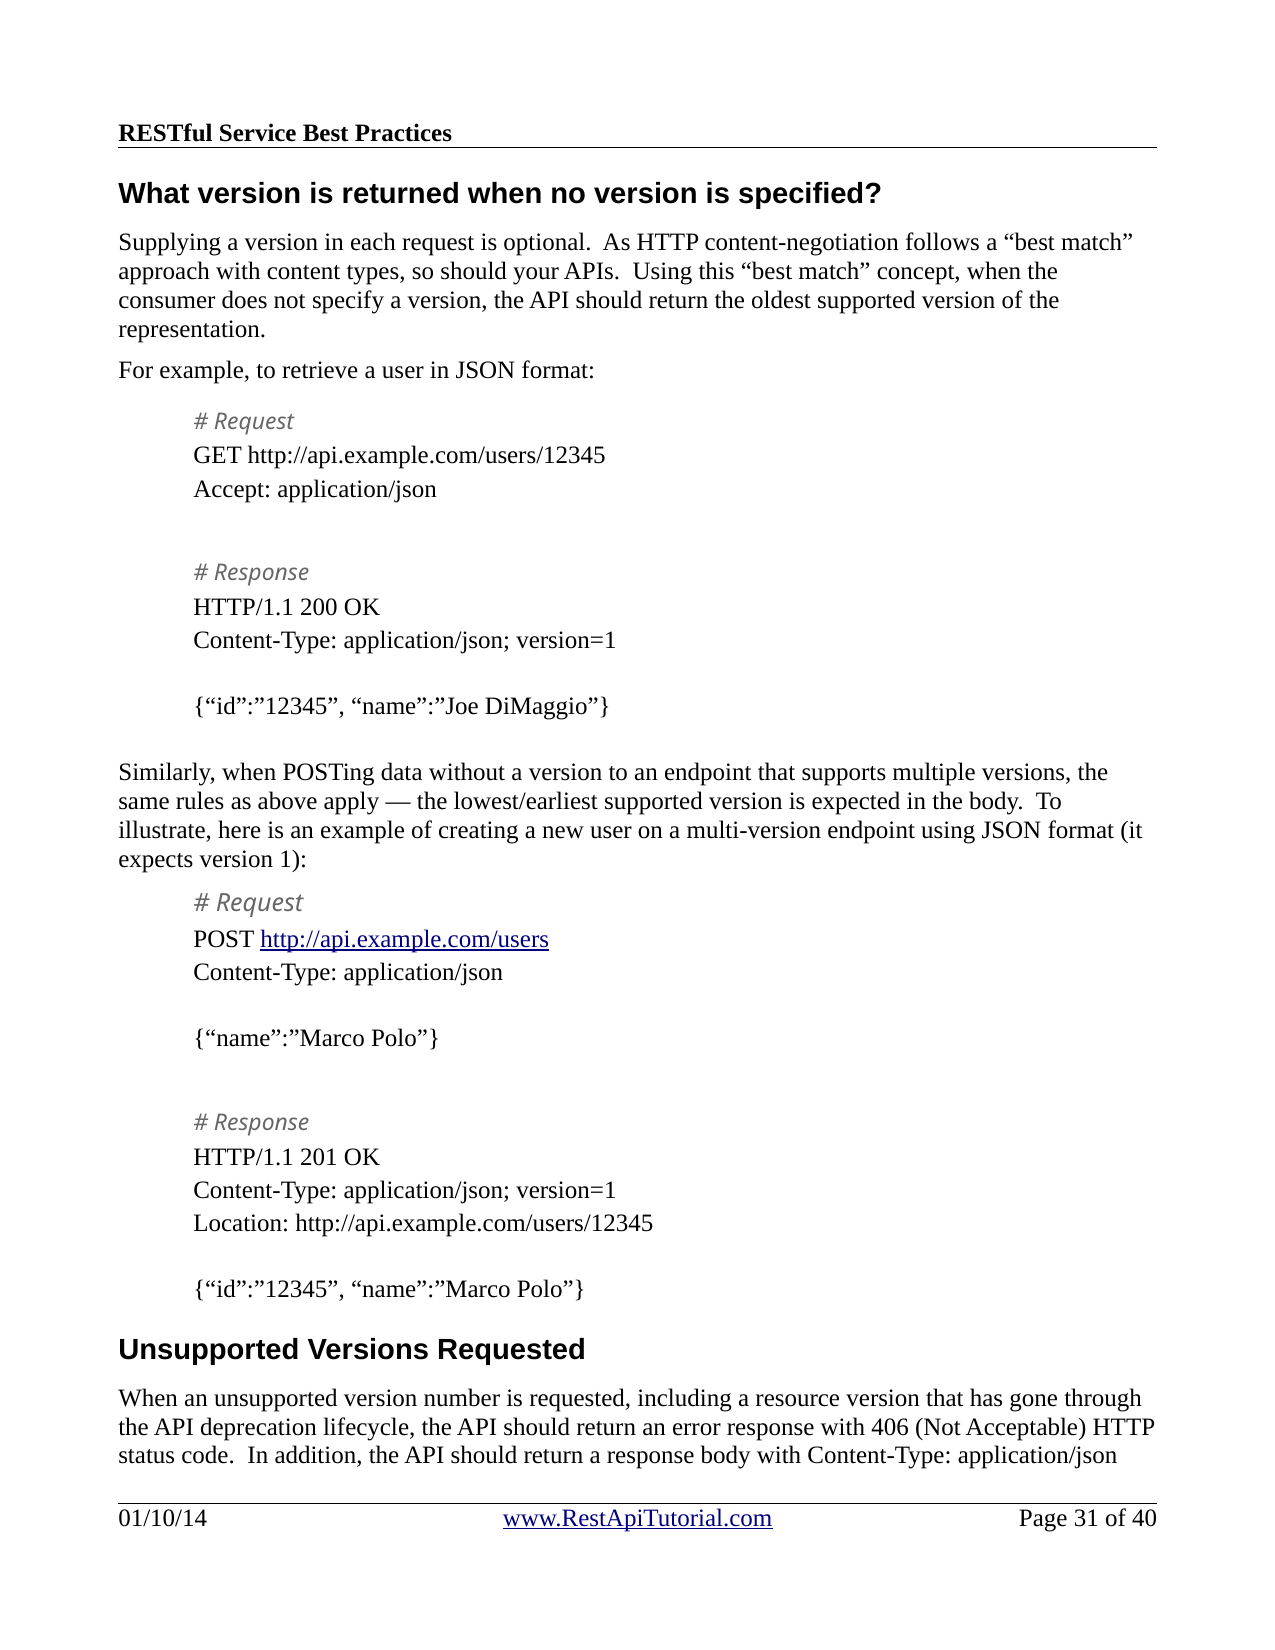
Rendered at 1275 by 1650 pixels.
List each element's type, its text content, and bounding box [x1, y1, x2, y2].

subtitle # Response [193, 556, 1157, 588]
subtitle # Response [193, 1106, 1157, 1137]
subtitle Unsupported Versions Requested [118, 1332, 1157, 1365]
text {“name”:”Marco Polo”} [193, 1023, 1157, 1052]
text HTTP/1.1 201 OK [193, 1142, 1157, 1171]
text Content-Type: application/json; version=1 [193, 625, 1157, 654]
subtitle # Request [193, 405, 1157, 436]
text POST http://api.example.com/users [193, 924, 1157, 953]
text For example, to retrieve a user in JSON format: [118, 355, 1157, 384]
text # Request [193, 885, 1157, 919]
text GET http://api.example.com/users/12345 [193, 441, 1157, 469]
text HTTP/1.1 200 OK [193, 592, 1157, 621]
subtitle What version is returned when no version is specified? [118, 176, 1157, 210]
text Location: http://api.example.com/users/12345 [193, 1208, 1157, 1237]
text When an unsupported version number is requested, including a resource version that has gone through the API deprecation lifecycle, the API should return an error response with 406 (Not Acceptable) HTTP status code. In addition, the API should return a response body with Content-Type: application/json [118, 1383, 1157, 1469]
text {“id”:”12345”, “name”:”Marco Polo”} [193, 1274, 1157, 1303]
text Accept: application/json [193, 474, 1157, 502]
text {“id”:”12345”, “name”:”Joe DiMaggio”} [193, 691, 1157, 720]
text Similarly, when POSTing data without a version to an endpoint that supports multiple versions, the same rules as above apply — the lowest/earliest supported version is expected in the body. To illustrate, here is an example of creating a new user on a multi-version endpoint using JSON format (it expects version 1): [118, 757, 1157, 872]
text Content-Type: application/json [193, 957, 1157, 986]
text Content-Type: application/json; version=1 [193, 1175, 1157, 1203]
text Supplying a version in each request is optional. As HTTP content-negotiation follows a “best match” approach with content types, so should your APIs. Using this “best match” concept, when the consumer does not specify a version, the API should return the oldest supported version of the representation. [118, 227, 1157, 342]
